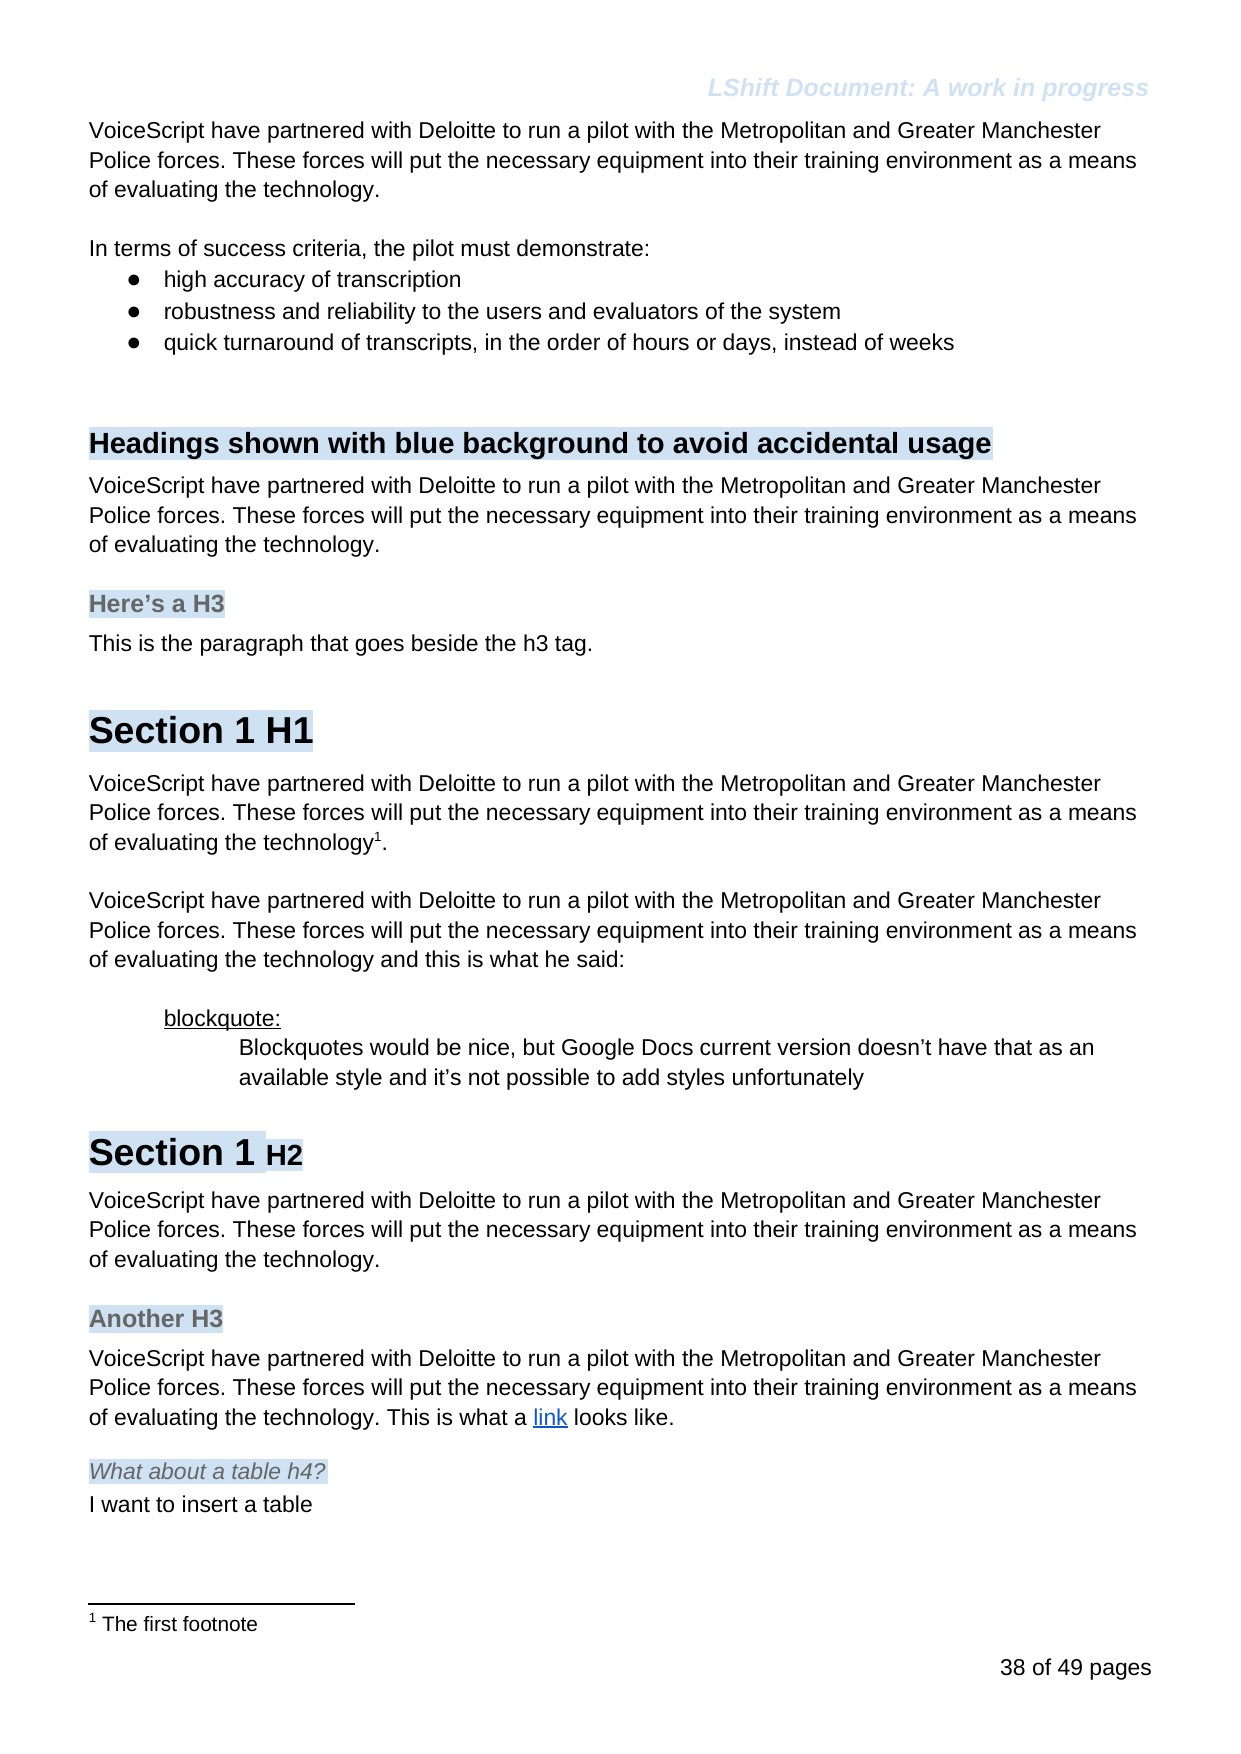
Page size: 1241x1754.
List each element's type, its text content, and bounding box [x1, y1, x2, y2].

text VoiceScript have partnered with Deloitte to run a pilot with the Metropolitan and Greater Manchester Police forces. These forces will put the necessary equipment into their training environment as a means of evaluating the technology. This is what a link looks like. [88, 1345, 1152, 1430]
subtitle Section 1 H1 [313, 710, 1152, 752]
text VoiceScript have partnered with Deloitte to run a pilot with the Metropolitan and Greater Manchester Police forces. These forces will put the necessary equipment into their training environment as a means of evaluating the technology. [88, 1188, 1152, 1272]
text In terms of success criteria, the pilot must demonstrate: [88, 236, 1152, 261]
text I want to insert a table [88, 1492, 1152, 1518]
subtitle Another H3 [223, 1305, 1152, 1333]
text VoiceScript have partnered with Deloitte to run a pilot with the Metropolitan and Greater Manchester Police forces. These forces will put the necessary equipment into their training environment as a means of evaluating the technology. [88, 473, 1152, 557]
list quick turnaround of transcripts, in the order of hours or days, instead of weeks [126, 328, 1152, 356]
list robustness and reliability to the users and evaluators of the system [126, 297, 1152, 324]
text The first footnote [88, 1610, 1152, 1636]
text This is the paragraph that goes beside the h3 tag. [88, 631, 1152, 656]
subtitle Section 1 H2 [266, 1131, 1152, 1173]
list high accuracy of transcription [126, 265, 1152, 293]
subtitle Here’s a H3 [225, 590, 1152, 618]
subtitle Headings shown with blue background to avoid accidental usage [993, 427, 1152, 460]
text blockquote: [163, 1006, 1152, 1031]
text VoiceScript have partnered with Deloitte to run a pilot with the Metropolitan and Greater Manchester Police forces. These forces will put the necessary equipment into their training environment as a means of evaluating the technology. [88, 118, 1152, 202]
text VoiceScript have partnered with Deloitte to run a pilot with the Metropolitan and Greater Manchester Police forces. These forces will put the necessary equipment into their training environment as a means of evaluating the technology. [88, 771, 1152, 855]
text Blockquotes would be nice, but Google Docs current version doesn’t have that as an available style and it’s not possible to add styles unfortunately [238, 1035, 1152, 1090]
subtitle What about a table h4? [88, 1458, 1152, 1484]
text VoiceScript have partnered with Deloitte to run a pilot with the Metropolitan and Greater Manchester Police forces. These forces will put the necessary equipment into their training environment as a means of evaluating the technology and this is what he said: [88, 888, 1152, 972]
